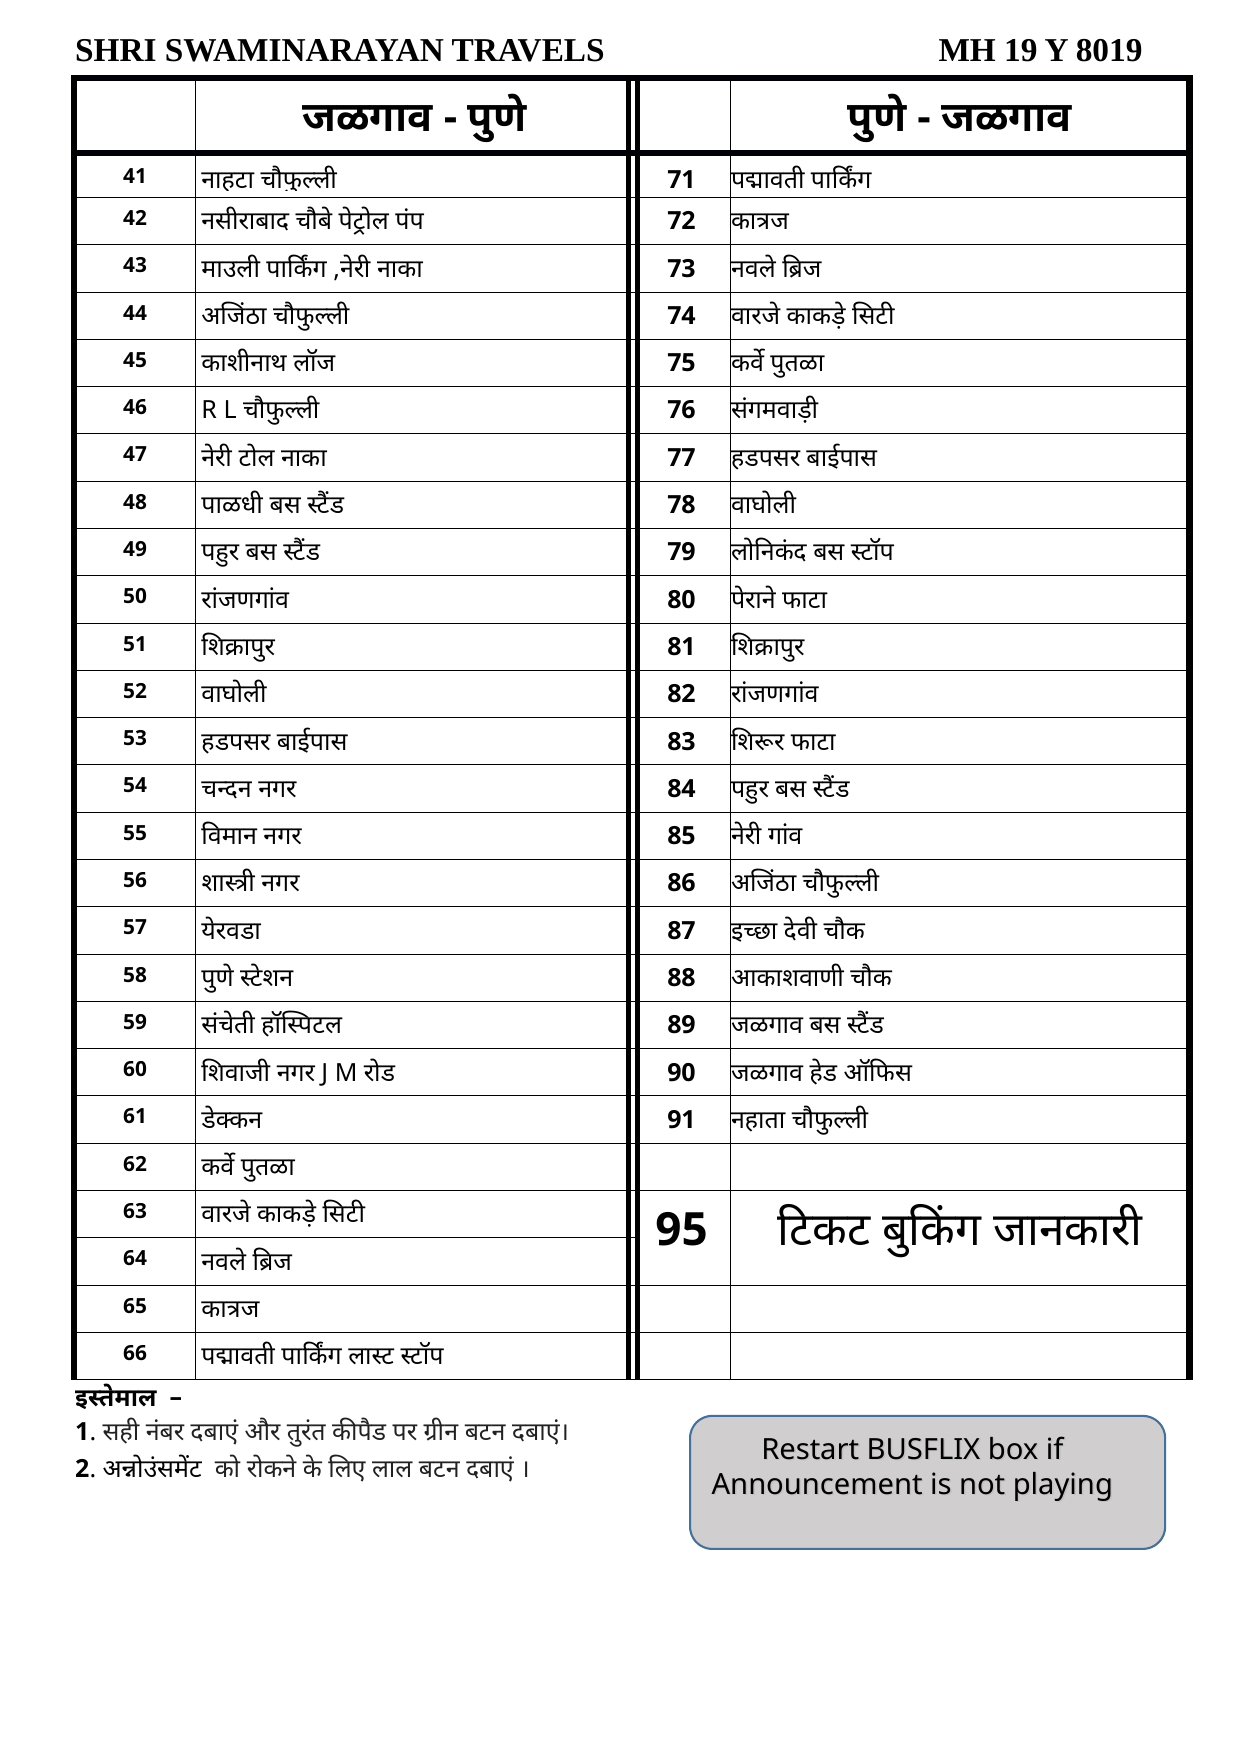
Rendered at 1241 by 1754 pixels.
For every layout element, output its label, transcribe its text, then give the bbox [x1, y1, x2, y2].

table_cell 90 [640, 1049, 730, 1095]
table_cell येरवडा [196, 907, 626, 953]
text 1. सही नंबर दबाएं और तुरंत कीपैड पर ग्रीन बटन दबाएं। [75, 1414, 709, 1451]
table_cell 63 [77, 1191, 195, 1237]
table_cell इच्छा देवी चौक [731, 907, 1186, 953]
table_cell पुणे स्टेशन [196, 955, 626, 1001]
table_cell डेक्कन [196, 1096, 626, 1143]
table_cell 47 [77, 434, 195, 481]
table_header [77, 81, 195, 149]
table_cell पद्मावती पार्किंग लास्ट स्टॉप [196, 1333, 626, 1379]
table_cell 54 [77, 765, 195, 812]
table_cell 71 [640, 156, 730, 197]
table_cell रांजणगांव [731, 671, 1186, 717]
table_cell 89 [640, 1002, 730, 1048]
table_cell शिरूर फाटा [731, 718, 1186, 764]
table_cell 44 [77, 293, 195, 339]
table_cell 59 [77, 1002, 195, 1048]
table_cell कात्रज [196, 1286, 626, 1332]
table_cell 74 [640, 293, 730, 339]
table_cell शास्त्री नगर [196, 860, 626, 906]
table_cell 51 [77, 624, 195, 670]
table_cell [640, 1144, 730, 1190]
table_cell 56 [77, 860, 195, 906]
table_cell हडपसर बाईपास [196, 718, 626, 764]
table_cell [640, 1333, 730, 1379]
table_cell पहुर बस स्टैंड [196, 529, 626, 575]
table_header पुणे - जळगाव [731, 81, 1186, 149]
table_cell 91 [640, 1096, 730, 1143]
table_cell नवले ब्रिज [731, 245, 1186, 291]
table_cell 42 [77, 198, 195, 244]
table_cell चन्दन नगर [196, 765, 626, 812]
table_cell [731, 1144, 1186, 1190]
table_cell हडपसर बाईपास [731, 434, 1186, 481]
table_cell [640, 1286, 730, 1332]
table_cell नेरी टोल नाका [196, 434, 626, 481]
table_cell 72 [640, 198, 730, 244]
table_cell पेराने फाटा [731, 576, 1186, 622]
table_cell 55 [77, 813, 195, 859]
table_cell 83 [640, 718, 730, 764]
table_cell 76 [640, 387, 730, 433]
table_cell पाळधी बस स्टैंड [196, 482, 626, 528]
text इस्तेमाल – [75, 1380, 1165, 1414]
table_cell 57 [77, 907, 195, 953]
table_cell रांजणगांव [196, 576, 626, 622]
table_cell 95 [640, 1191, 730, 1284]
table_cell वारजे काकड़े सिटी [196, 1191, 626, 1237]
table_cell 77 [640, 434, 730, 481]
table_cell R L चौफुल्ली [196, 387, 626, 433]
table_cell टिकट बुकिंग जानकारी [731, 1191, 1186, 1284]
table_cell काशीनाथ लॉज [196, 340, 626, 386]
table_cell शिक्रापुर [196, 624, 626, 670]
table_cell 75 [640, 340, 730, 386]
table_cell 80 [640, 576, 730, 622]
table_cell 79 [640, 529, 730, 575]
table_cell संचेती हॉस्पिटल [196, 1002, 626, 1048]
table_cell 78 [640, 482, 730, 528]
table_cell 61 [77, 1096, 195, 1143]
table_cell नहाता चौफुल्ली [731, 1096, 1186, 1143]
table_cell शिवाजी नगर J M रोड [196, 1049, 626, 1095]
table_cell संगमवाड़ी [731, 387, 1186, 433]
table_cell वाघोली [196, 671, 626, 717]
table_cell 81 [640, 624, 730, 670]
table_cell 48 [77, 482, 195, 528]
table_cell 66 [77, 1333, 195, 1379]
table_cell 41 [77, 156, 195, 197]
table_cell 58 [77, 955, 195, 1001]
table_cell वारजे काकड़े सिटी [731, 293, 1186, 339]
table_cell 53 [77, 718, 195, 764]
table_cell पहुर बस स्टैंड [731, 765, 1186, 812]
table_header जळगाव - पुणे [196, 81, 626, 149]
table_cell माउली पार्किंग ,नेरी नाका [196, 245, 626, 291]
table_cell 87 [640, 907, 730, 953]
table_cell कर्वे पुतळा [196, 1144, 626, 1190]
table_cell वाघोली [731, 482, 1186, 528]
table_cell 43 [77, 245, 195, 291]
table_cell 86 [640, 860, 730, 906]
table_cell नसीराबाद चौबे पेट्रोल पंप [196, 198, 626, 244]
table_cell 50 [77, 576, 195, 622]
table_cell 64 [77, 1238, 195, 1284]
table_cell जळगाव बस स्टैंड [731, 1002, 1186, 1048]
table_cell नवले ब्रिज [196, 1238, 626, 1284]
table_cell शिक्रापुर [731, 624, 1186, 670]
table_cell 88 [640, 955, 730, 1001]
table_cell कात्रज [731, 198, 1186, 244]
table_cell अजिंठा चौफुल्ली [731, 860, 1186, 906]
table_header [640, 81, 730, 149]
table_cell 46 [77, 387, 195, 433]
table_cell 45 [77, 340, 195, 386]
table_cell 65 [77, 1286, 195, 1332]
text [214, 1562, 711, 1754]
table_cell 84 [640, 765, 730, 812]
table_cell [731, 1333, 1186, 1379]
table_cell पद्मावती पार्किंग [731, 156, 1186, 197]
table_cell 73 [640, 245, 730, 291]
table_cell जळगाव हेड ऑफिस [731, 1049, 1186, 1095]
table_cell 49 [77, 529, 195, 575]
table_cell नाहटा चौफुल्ली [196, 156, 626, 197]
table_cell नेरी गांव [731, 813, 1186, 859]
text 2. अन्नोउंसमेंट को रोकने के लिए लाल बटन दबाएं । [75, 1451, 689, 1488]
table_cell 60 [77, 1049, 195, 1095]
table_cell कर्वे पुतळा [731, 340, 1186, 386]
table_cell 52 [77, 671, 195, 717]
table_cell 85 [640, 813, 730, 859]
table_cell [731, 1286, 1186, 1332]
table_cell आकाशवाणी चौक [731, 955, 1186, 1001]
table_cell अजिंठा चौफुल्ली [196, 293, 626, 339]
table_cell लोनिकंद बस स्टॉप [731, 529, 1186, 575]
table_cell 82 [640, 671, 730, 717]
table_cell 62 [77, 1144, 195, 1190]
table_cell विमान नगर [196, 813, 626, 859]
